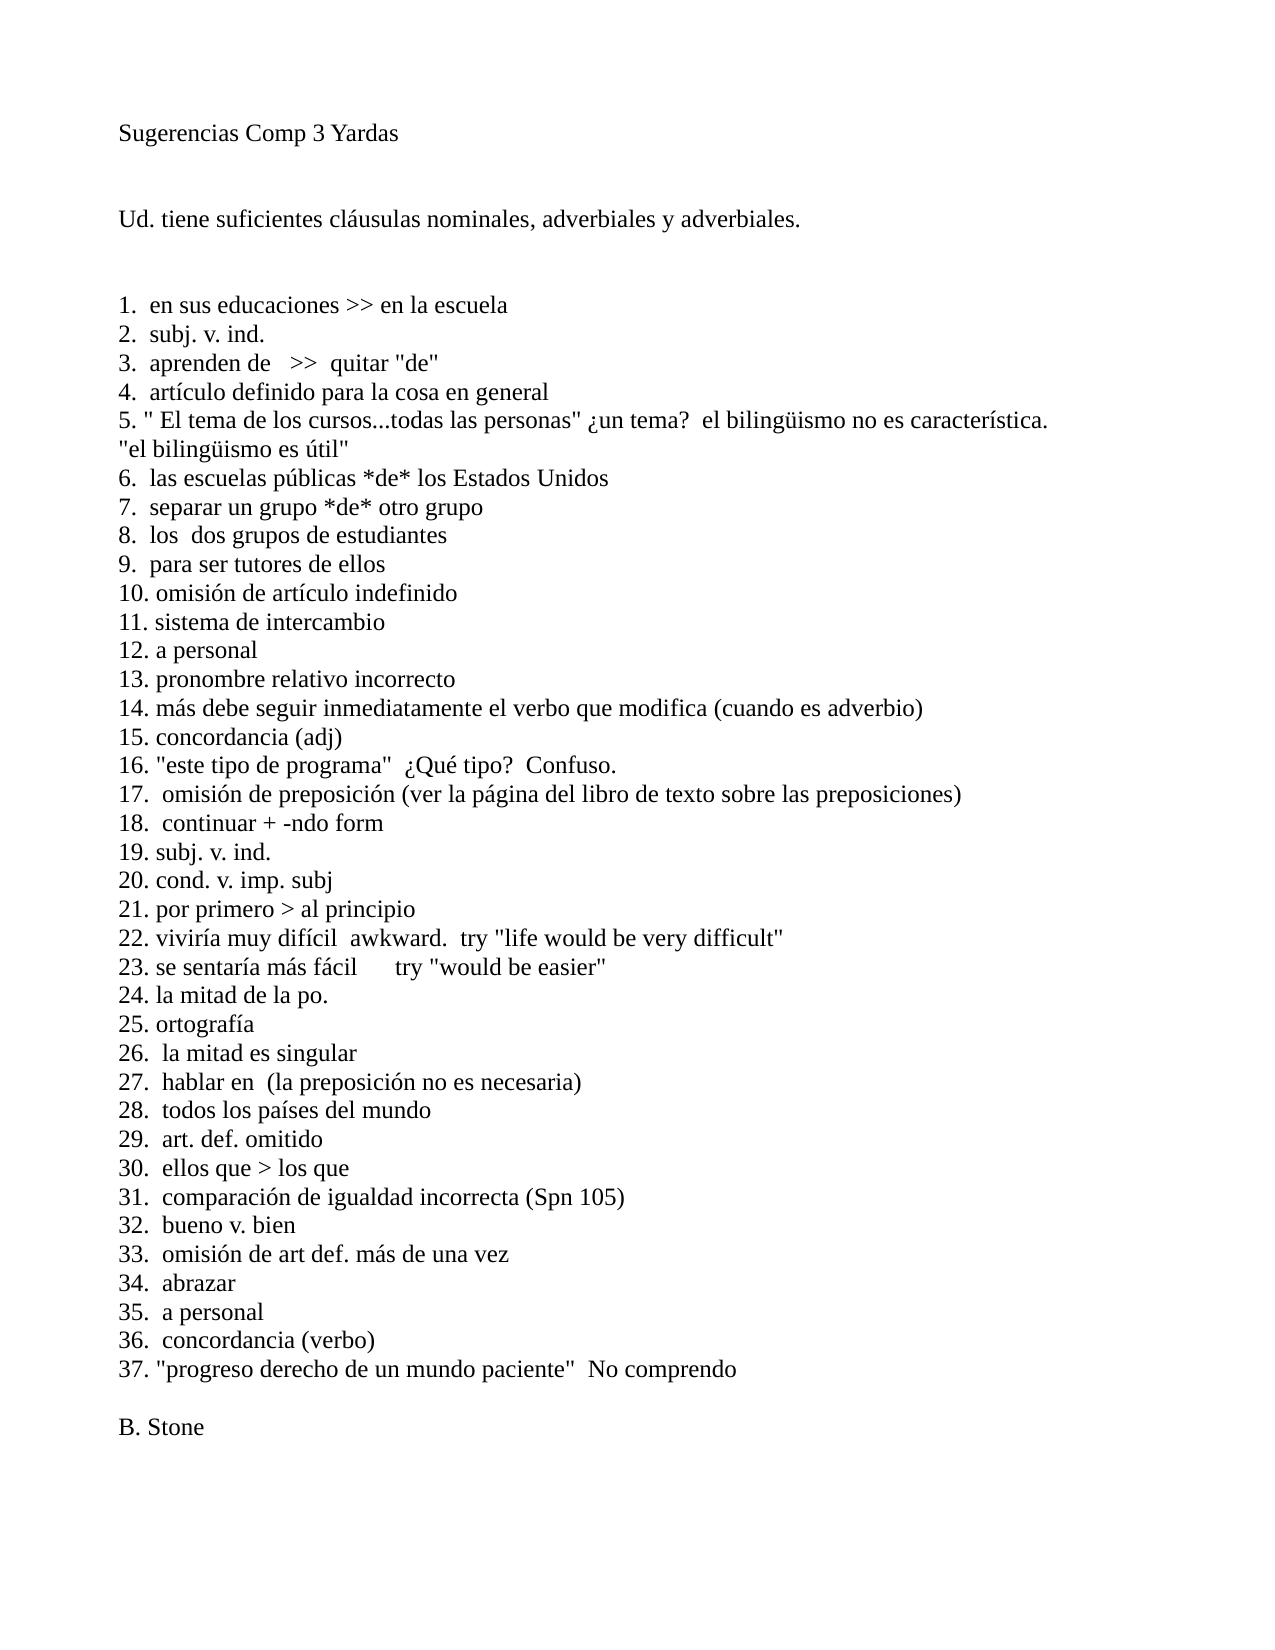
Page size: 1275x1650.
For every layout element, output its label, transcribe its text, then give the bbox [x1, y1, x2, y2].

text 22. viviría muy difícil awkward. try "life would be very difficult" [118, 923, 1157, 952]
text 18. continuar + -ndo form [118, 808, 1157, 837]
text 8. los dos grupos de estudiantes [118, 521, 1157, 549]
text 7. separar un grupo *de* otro grupo [118, 492, 1157, 521]
text 35. a personal [118, 1297, 1157, 1326]
text 25. ortografía [118, 1009, 1157, 1038]
text 10. omisión de artículo indefinido [118, 578, 1157, 607]
text B. Stone [118, 1412, 1157, 1441]
text Sugerencias Comp 3 Yardas [118, 118, 1157, 147]
text 32. bueno v. bien [118, 1211, 1157, 1239]
text 5. " El tema de los cursos...todas las personas" ¿un tema? el bilingüismo no es característica. [118, 406, 1157, 434]
text 17. omisión de preposición (ver la página del libro de texto sobre las preposiciones) [118, 779, 1157, 808]
text 33. omisión de art def. más de una vez [118, 1239, 1157, 1268]
text 37. "progreso derecho de un mundo paciente" No comprendo [118, 1354, 1157, 1383]
text 31. comparación de igualdad incorrecta (Spn 105) [118, 1182, 1157, 1211]
text 34. abrazar [118, 1268, 1157, 1297]
text 12. a personal [118, 636, 1157, 664]
text 16. "este tipo de programa" ¿Qué tipo? Confuso. [118, 751, 1157, 779]
text 27. hablar en (la preposición no es necesaria) [118, 1067, 1157, 1096]
text 2. subj. v. ind. [118, 319, 1157, 348]
text 1. en sus educaciones >> en la escuela [118, 291, 1157, 319]
text 30. ellos que > los que [118, 1153, 1157, 1182]
text 9. para ser tutores de ellos [118, 549, 1157, 578]
text 3. aprenden de >> quitar "de" [118, 348, 1157, 377]
text 15. concordancia (adj) [118, 722, 1157, 751]
text 28. todos los países del mundo [118, 1096, 1157, 1124]
text 20. cond. v. imp. subj [118, 866, 1157, 894]
text 29. art. def. omitido [118, 1124, 1157, 1153]
text 26. la mitad es singular [118, 1038, 1157, 1067]
text 23. se sentaría más fácil try "would be easier" [118, 952, 1157, 981]
text 4. artículo definido para la cosa en general [118, 377, 1157, 406]
text 19. subj. v. ind. [118, 837, 1157, 866]
text "el bilingüismo es útil" [118, 434, 1157, 463]
text 11. sistema de intercambio [118, 607, 1157, 636]
text 36. concordancia (verbo) [118, 1326, 1157, 1354]
text 14. más debe seguir inmediatamente el verbo que modifica (cuando es adverbio) [118, 693, 1157, 722]
text Ud. tiene suficientes cláusulas nominales, adverbiales y adverbiales. [118, 204, 1157, 233]
text 6. las escuelas públicas *de* los Estados Unidos [118, 463, 1157, 492]
text 24. la mitad de la po. [118, 981, 1157, 1009]
text 21. por primero > al principio [118, 894, 1157, 923]
text 13. pronombre relativo incorrecto [118, 664, 1157, 693]
